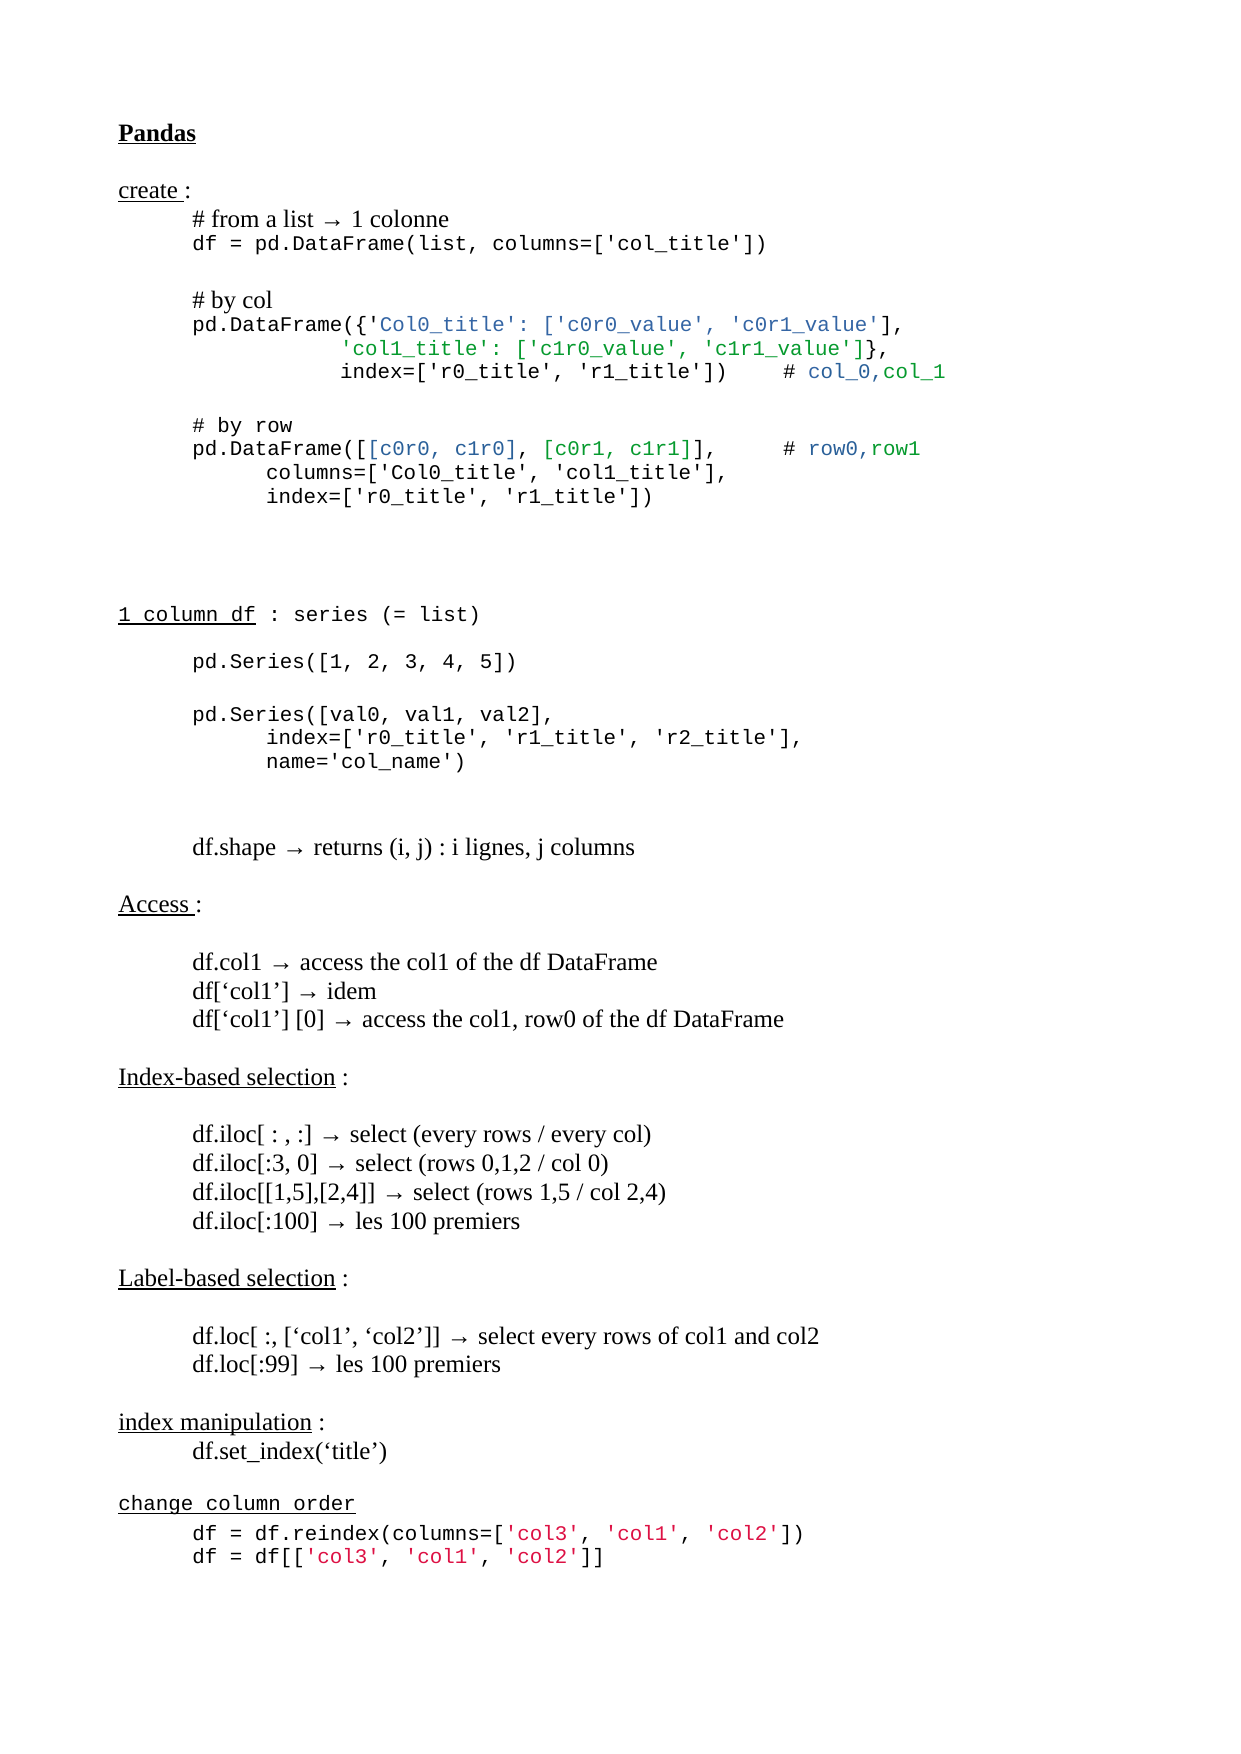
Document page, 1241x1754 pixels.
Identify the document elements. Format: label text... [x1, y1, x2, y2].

text pd.Series([val0, val1, val2], [118, 703, 1122, 727]
text df.loc[:99] → les 100 premiers [118, 1349, 1122, 1378]
text df.iloc[:3, 0] → select (rows 0,1,2 / col 0) [118, 1148, 1122, 1177]
text df.iloc[ : , :] → select (every rows / every col) [118, 1119, 1122, 1148]
text # by col [118, 286, 1122, 314]
text pd.DataFrame({'Col0_title': ['c0r0_value', 'c0r1_value'], [118, 314, 1122, 338]
text name='col_name') [118, 751, 1122, 774]
text index=['r0_title', 'r1_title']) # col_0,col_1 [118, 362, 1122, 385]
text df[‘col1’] [0] → access the col1, row0 of the df DataFrame [118, 1004, 1122, 1033]
text 1 column df : series (= list) [118, 604, 1122, 627]
text df.iloc[:100] → les 100 premiers [118, 1206, 1122, 1234]
text df.iloc[[1,5],[2,4]] → select (rows 1,5 / col 2,4) [118, 1177, 1122, 1206]
text df = df[['col3', 'col1', 'col2']] [118, 1546, 1122, 1570]
text df[‘col1’] → idem [118, 976, 1122, 1004]
text df.set_index(‘title’) [118, 1436, 1122, 1464]
text df.col1 → access the col1 of the df DataFrame [118, 947, 1122, 976]
text Label-based selection : [118, 1263, 1122, 1292]
text index manipulation : [118, 1407, 1122, 1436]
text Index-based selection : [118, 1062, 1122, 1091]
text columns=['Col0_title', 'col1_title'], [118, 462, 1122, 486]
text # from a list → 1 colonne [118, 204, 1122, 233]
text df.shape → returns (i, j) : i lignes, j columns [118, 832, 1122, 861]
text Pandas [118, 118, 1122, 147]
text pd.DataFrame([[c0r0, c1r0], [c0r1, c1r1]], # row0,row1 [118, 438, 1122, 462]
text create : [118, 176, 1122, 204]
text pd.Series([1, 2, 3, 4, 5]) [118, 651, 1122, 675]
text 'col1_title': ['c1r0_value', 'c1r1_value']}, [118, 338, 1122, 362]
text # by row [118, 415, 1122, 438]
text df = df.reindex(columns=['col3', 'col1', 'col2']) [118, 1517, 1122, 1546]
text index=['r0_title', 'r1_title']) [118, 486, 1122, 509]
text index=['r0_title', 'r1_title', 'r2_title'], [118, 727, 1122, 751]
text df = pd.DataFrame(list, columns=['col_title']) [118, 233, 1122, 257]
text Access : [118, 889, 1122, 918]
text change column order [118, 1493, 1122, 1517]
text df.loc[ :, [‘col1’, ‘col2’]] → select every rows of col1 and col2 [118, 1321, 1122, 1349]
